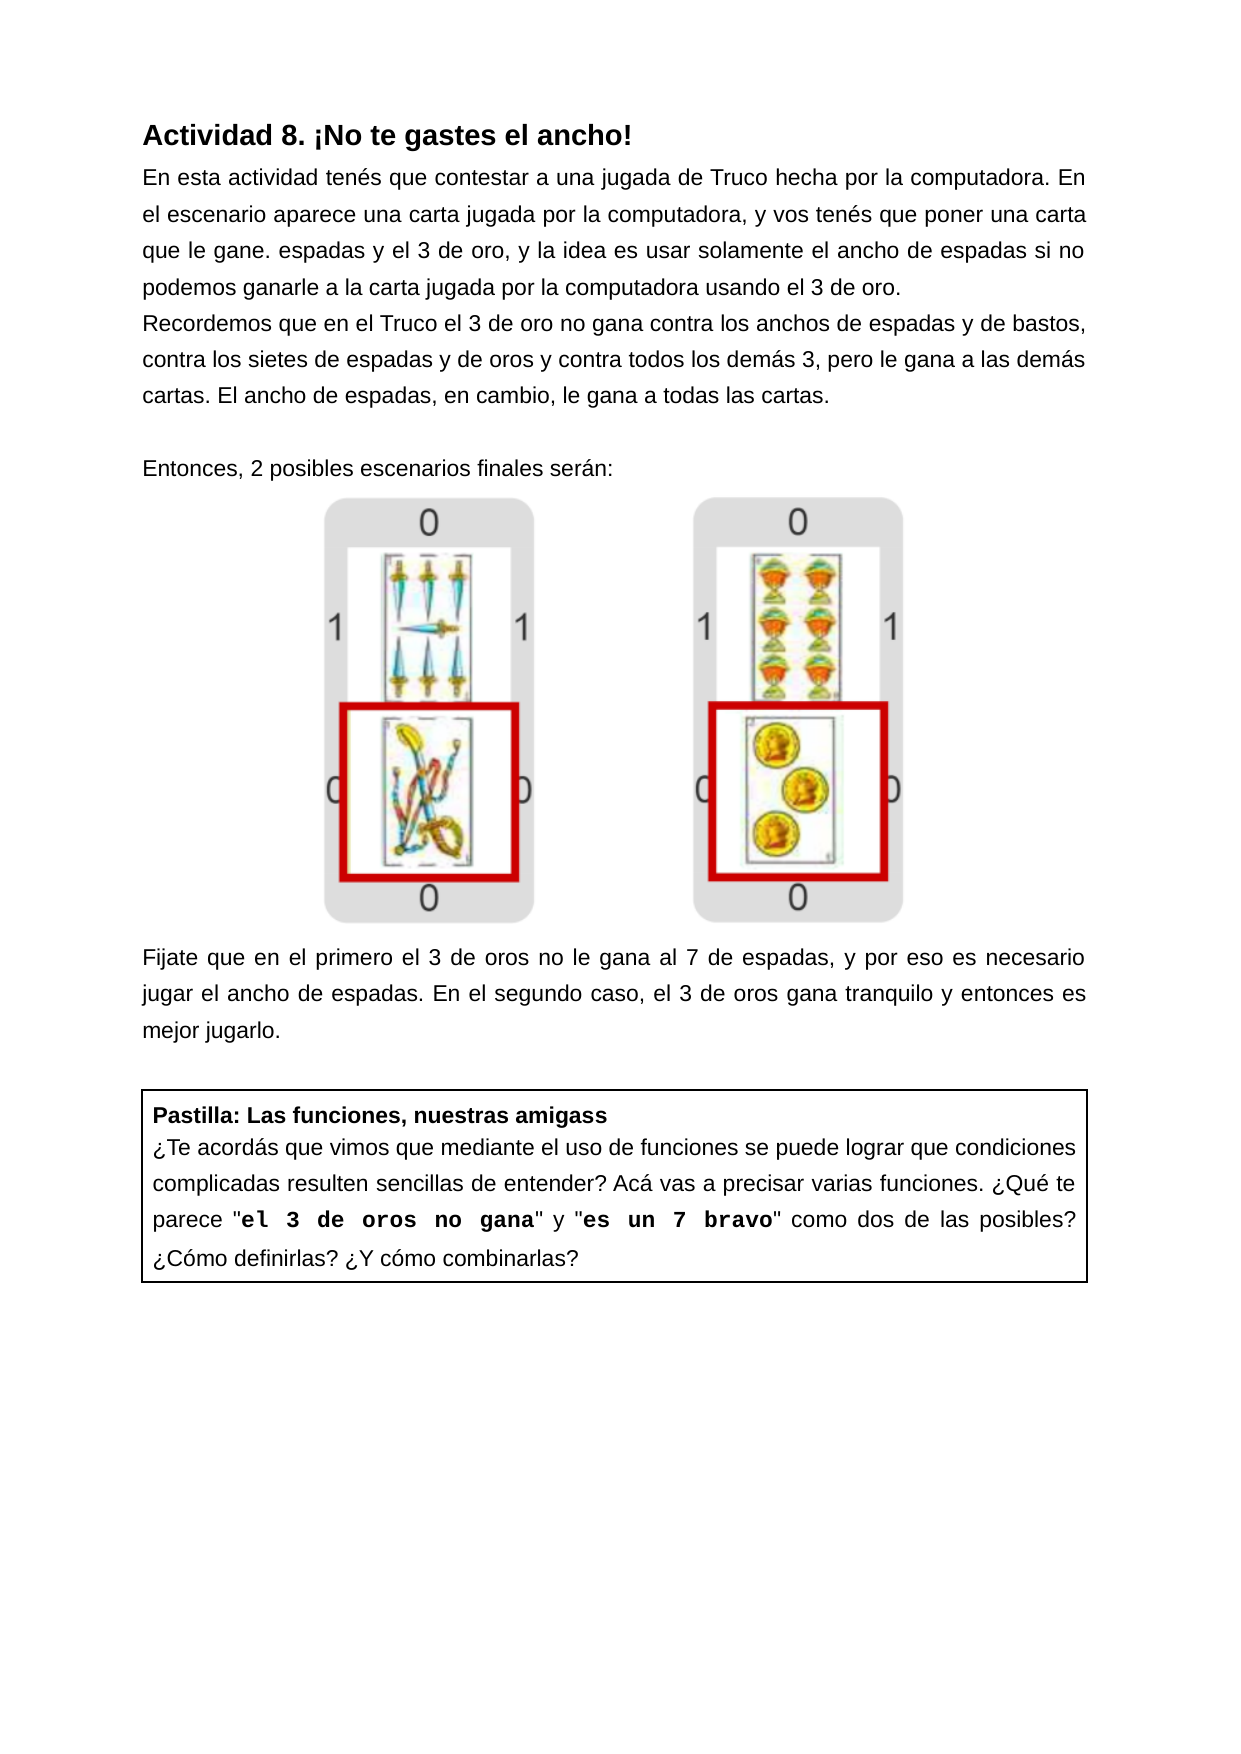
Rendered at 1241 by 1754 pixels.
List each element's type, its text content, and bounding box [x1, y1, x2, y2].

text Actividad 8. ¡No te gastes el ancho! [142, 118, 1087, 152]
text Fijate que en el primero el 3 de oros no le gana al 7 de espadas, y por eso es necesario jugar el ancho de espadas. En el segundo caso, el 3 de oros gana tranquilo y entonces es mejor jugarlo. [142, 944, 1087, 1043]
text Entonces, 2 posibles escenarios finales serán: [142, 455, 1087, 482]
text En esta actividad tenés que contestar a una jugada de Truco hecha por la computadora. En el escenario aparece una carta jugada por la computadora, y vos tenés que poner una carta que le gane. espadas y el 3 de oro, y la idea es usar solamente el ancho de espadas si no podemos ganarle a la carta jugada por la computadora usando el 3 de oro. [142, 164, 1087, 300]
picture [681, 491, 917, 929]
table_header Pastilla: Las funciones, nuestras amigass ¿Te acordás que vimos que mediante el uso de funciones se puede lograr que condiciones complicadas resulten sencillas de entender? Acá vas a precisar varias funciones. ¿Qué te parece "el 3 de oros no gana" y "es un 7 bravo" como dos de las posibles? ¿Cómo definirlas? ¿Y cómo combinarlas? [143, 1091, 1086, 1281]
picture [312, 491, 548, 929]
text Recordemos que en el Truco el 3 de oro no gana contra los anchos de espadas y de bastos, contra los sietes de espadas y de oros y contra todos los demás 3, pero le gana a las demás cartas. El ancho de espadas, en cambio, le gana a todas las cartas. [142, 310, 1087, 409]
